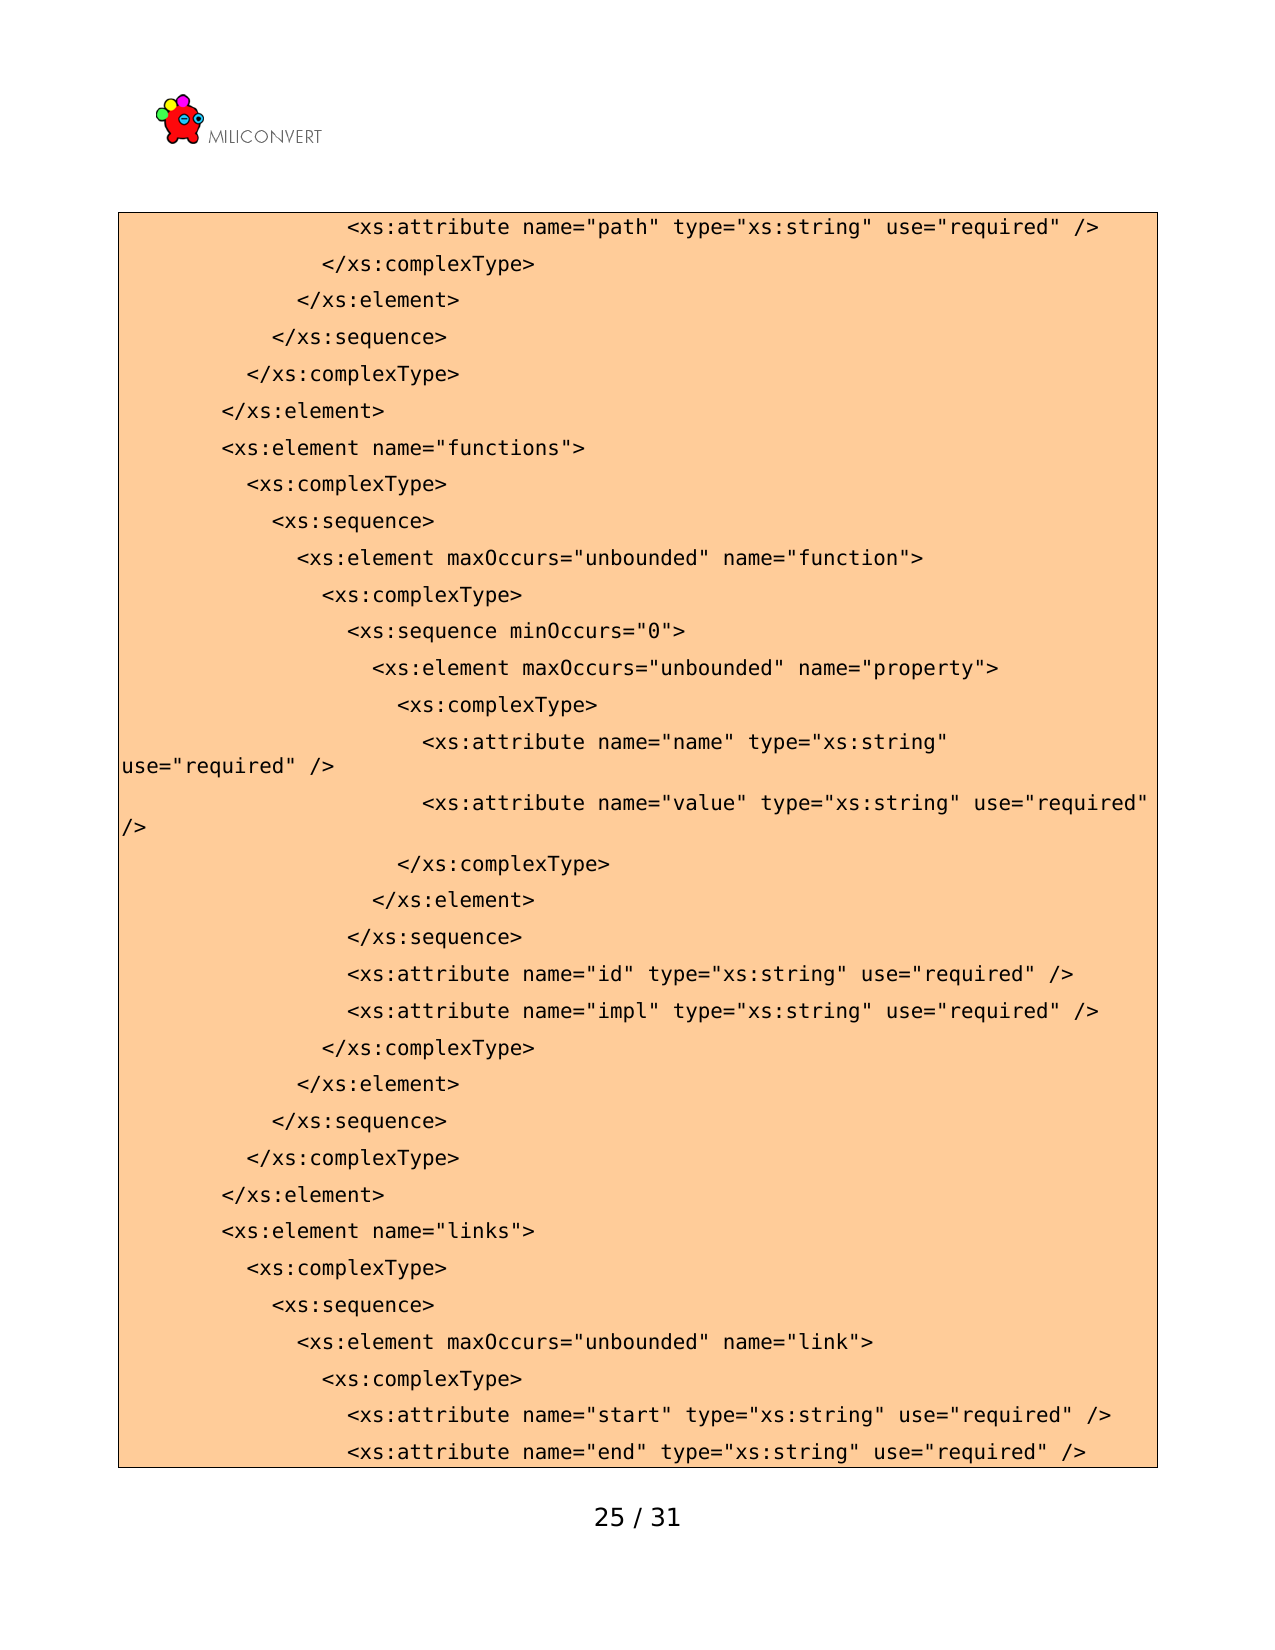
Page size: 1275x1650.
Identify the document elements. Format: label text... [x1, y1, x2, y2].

text <xs:element maxOccurs="unbounded" name="link"> [119, 1327, 1157, 1354]
text <xs:element name="functions"> [119, 432, 1157, 460]
text <xs:complexType> [119, 579, 1157, 607]
text <xs:attribute name="name" type="xs:string" use="required" /> [119, 727, 1157, 778]
text <xs:attribute name="path" type="xs:string" use="required" /> [119, 213, 1157, 239]
text </xs:element> [119, 885, 1157, 913]
text </xs:sequence> [119, 1106, 1157, 1133]
text </xs:complexType> [119, 1143, 1157, 1170]
text </xs:element> [119, 1069, 1157, 1097]
text <xs:sequence> [119, 506, 1157, 533]
text <xs:attribute name="impl" type="xs:string" use="required" /> [119, 996, 1157, 1023]
text </xs:element> [119, 1179, 1157, 1207]
text <xs:complexType> [119, 690, 1157, 717]
text </xs:element> [119, 285, 1157, 313]
text </xs:sequence> [119, 922, 1157, 949]
text <xs:complexType> [119, 469, 1157, 497]
text <xs:complexType> [119, 1363, 1157, 1391]
text <xs:attribute name="id" type="xs:string" use="required" /> [119, 959, 1157, 986]
text </xs:complexType> [119, 248, 1157, 276]
text <xs:element maxOccurs="unbounded" name="function"> [119, 543, 1157, 570]
text <xs:element maxOccurs="unbounded" name="property"> [119, 653, 1157, 680]
text <xs:attribute name="end" type="xs:string" use="required" /> [119, 1437, 1157, 1467]
text </xs:complexType> [119, 1032, 1157, 1060]
text <xs:attribute name="start" type="xs:string" use="required" /> [119, 1400, 1157, 1428]
text </xs:sequence> [119, 322, 1157, 349]
text <xs:sequence> [119, 1290, 1157, 1317]
text </xs:complexType> [119, 849, 1157, 876]
text </xs:complexType> [119, 359, 1157, 386]
text <xs:attribute name="value" type="xs:string" use="required" /> [119, 788, 1157, 839]
picture [132, 69, 354, 176]
text <xs:element name="links"> [119, 1216, 1157, 1244]
text <xs:sequence minOccurs="0"> [119, 616, 1157, 644]
text <xs:complexType> [119, 1253, 1157, 1281]
text </xs:element> [119, 396, 1157, 423]
